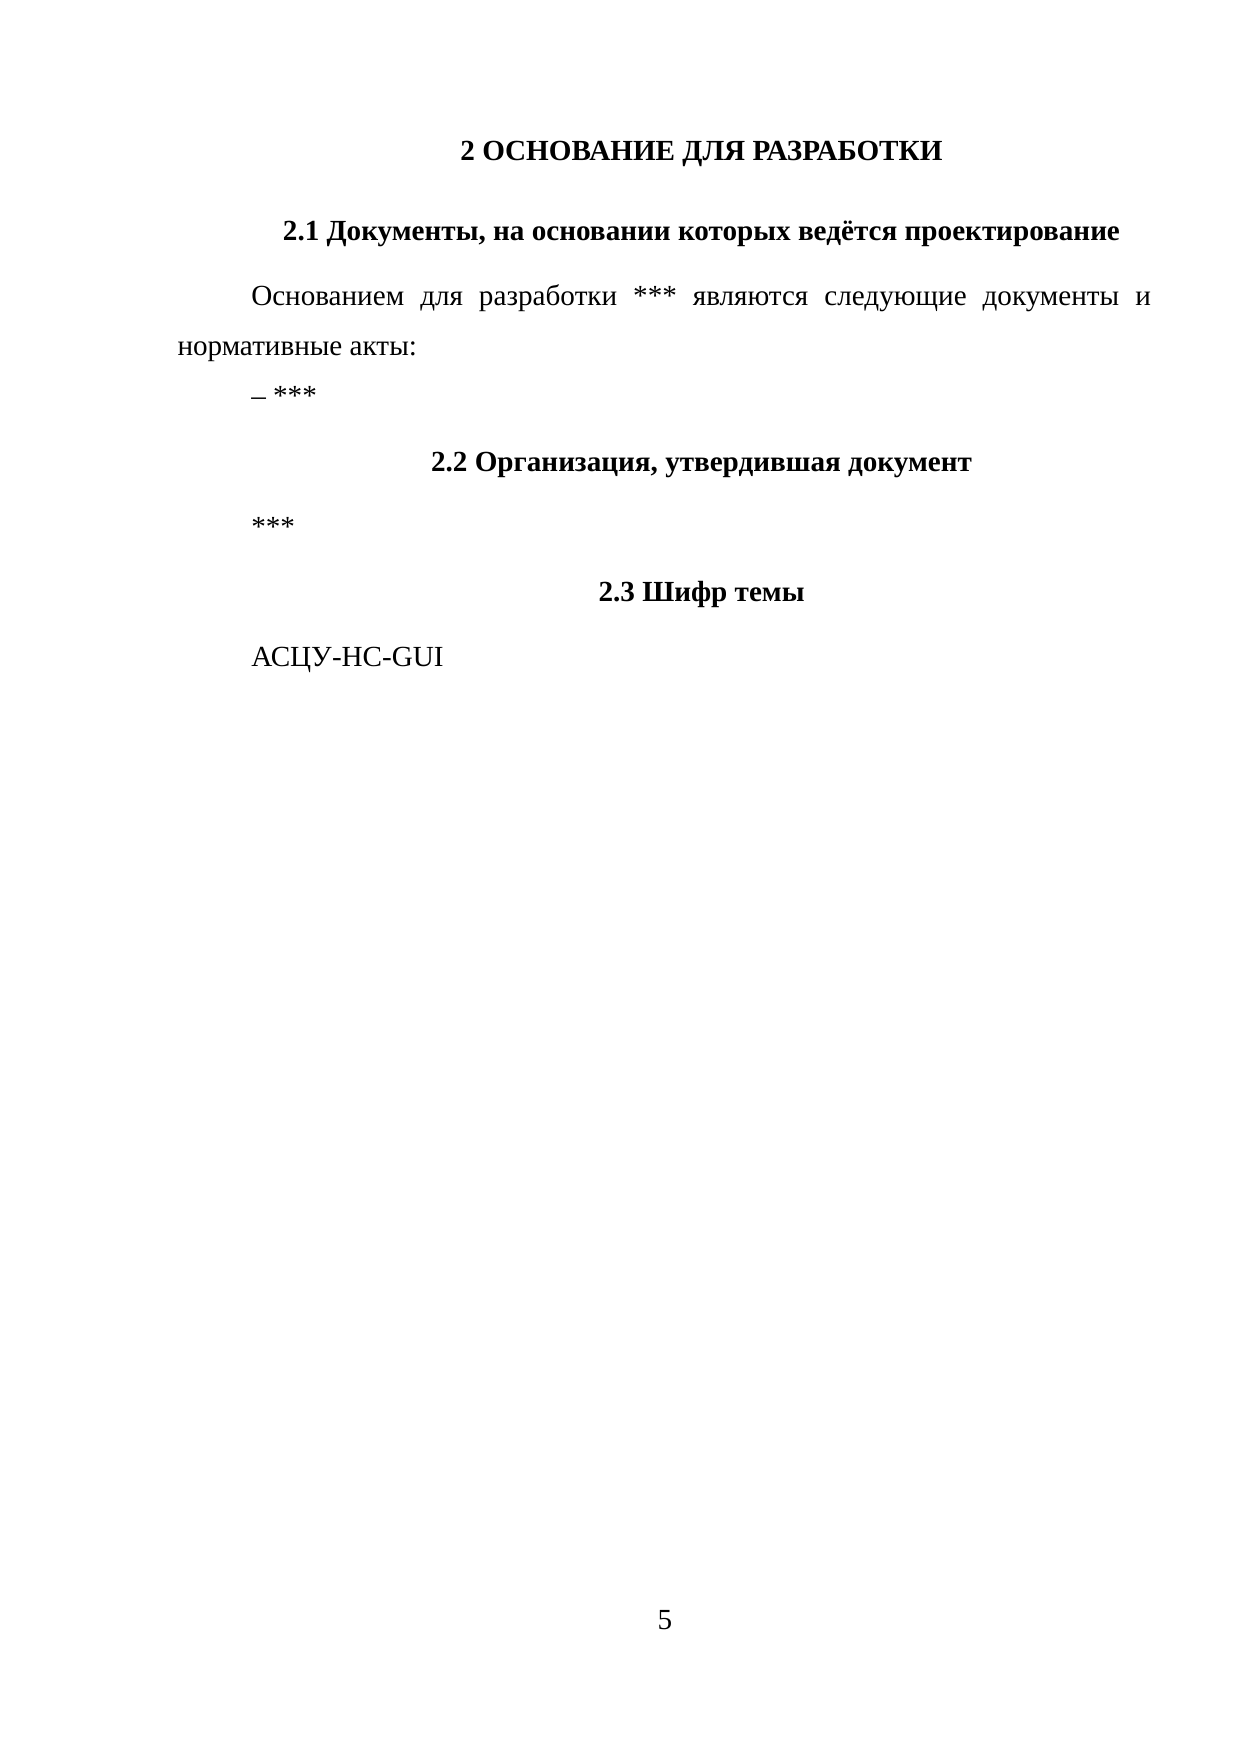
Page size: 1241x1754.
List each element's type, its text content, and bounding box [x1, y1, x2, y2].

subtitle Шифр темы [251, 574, 1152, 607]
list *** [251, 378, 1152, 412]
text *** [177, 509, 1152, 542]
text АСЦУ-НС-GUI [177, 639, 1152, 672]
text Основанием для разработки *** являются следующие документы и нормативные акты: [177, 278, 1152, 362]
subtitle Документы, на основании которых ведётся проектирование [251, 213, 1152, 246]
subtitle Основание для разработки [251, 133, 1152, 166]
subtitle Организация, утвердившая документ [251, 444, 1152, 477]
